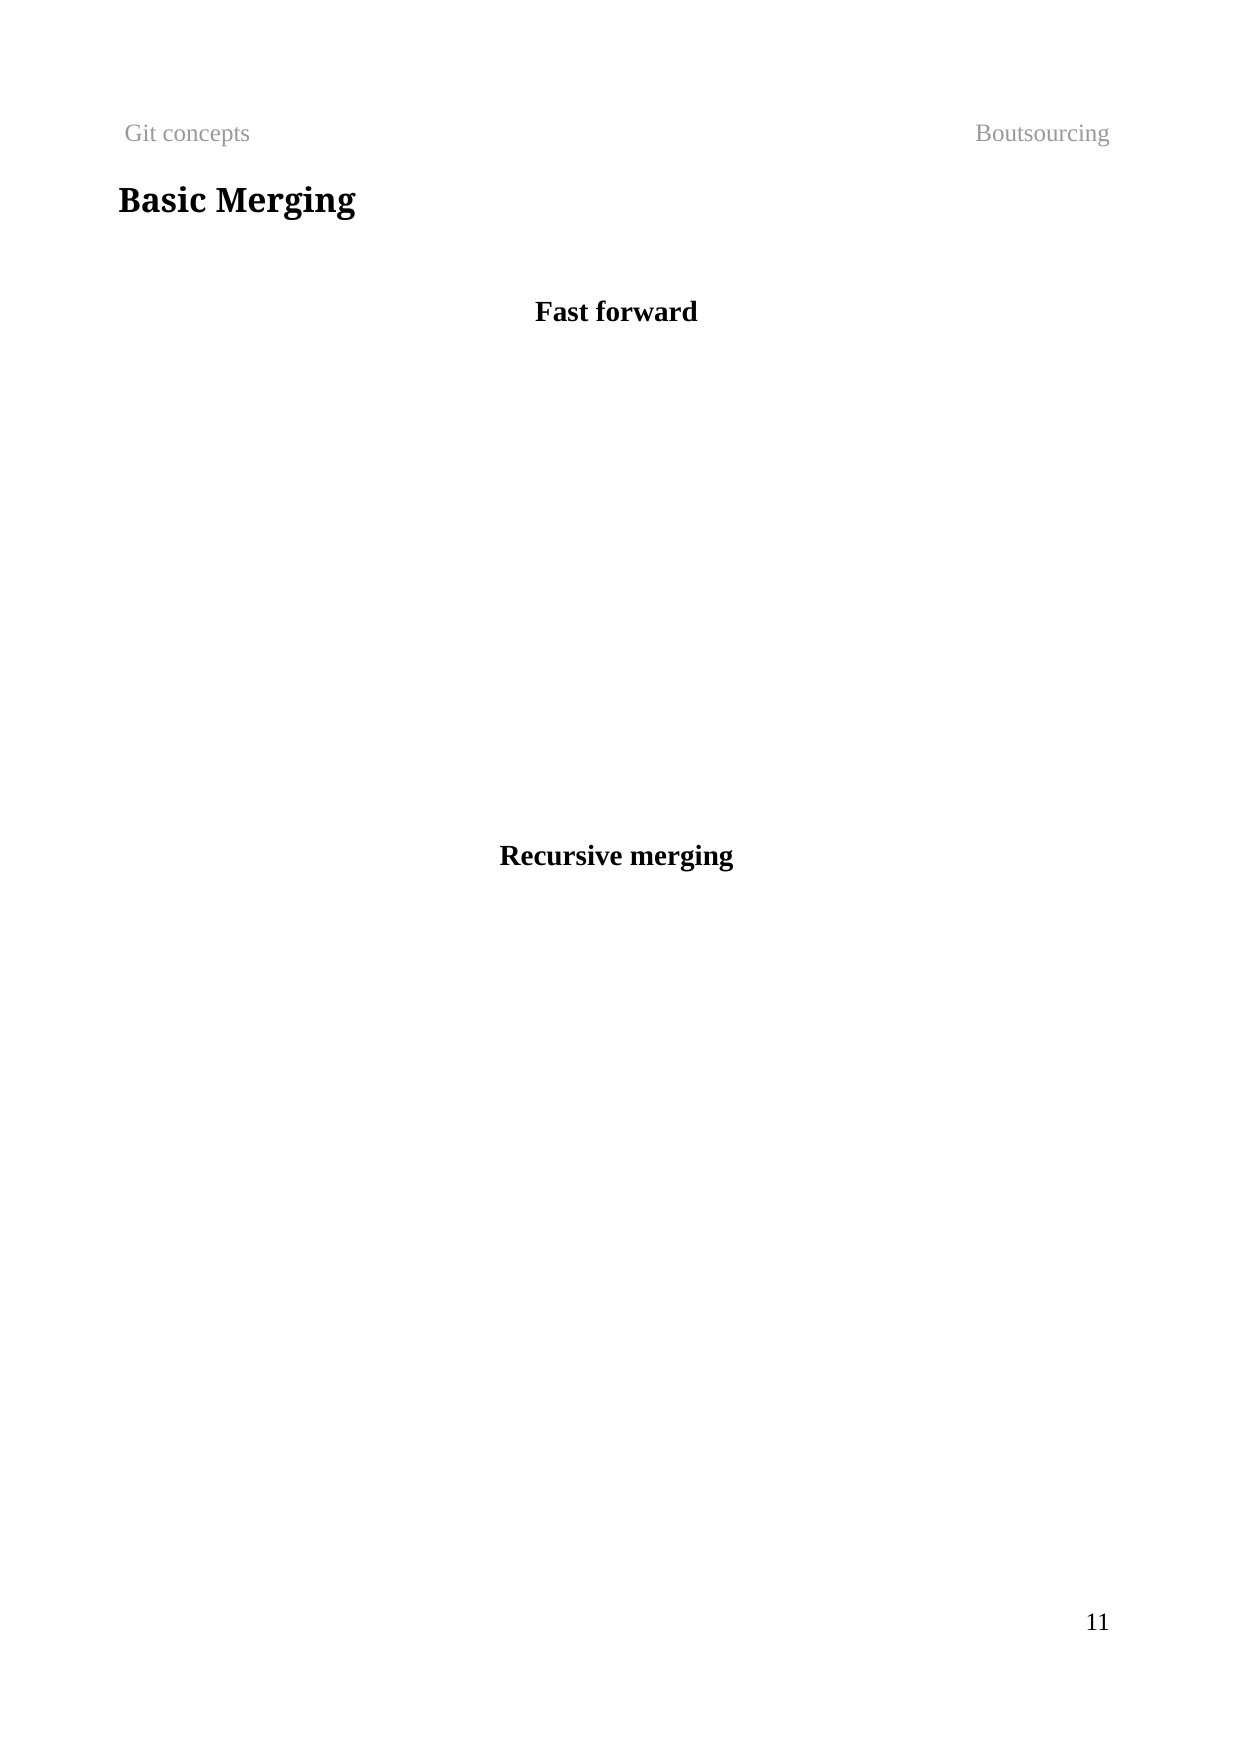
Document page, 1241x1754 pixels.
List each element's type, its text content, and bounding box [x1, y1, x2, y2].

subtitle Basic Merging [118, 176, 1122, 222]
subtitle Recursive merging [118, 838, 1122, 871]
subtitle Fast forward [118, 294, 1122, 327]
